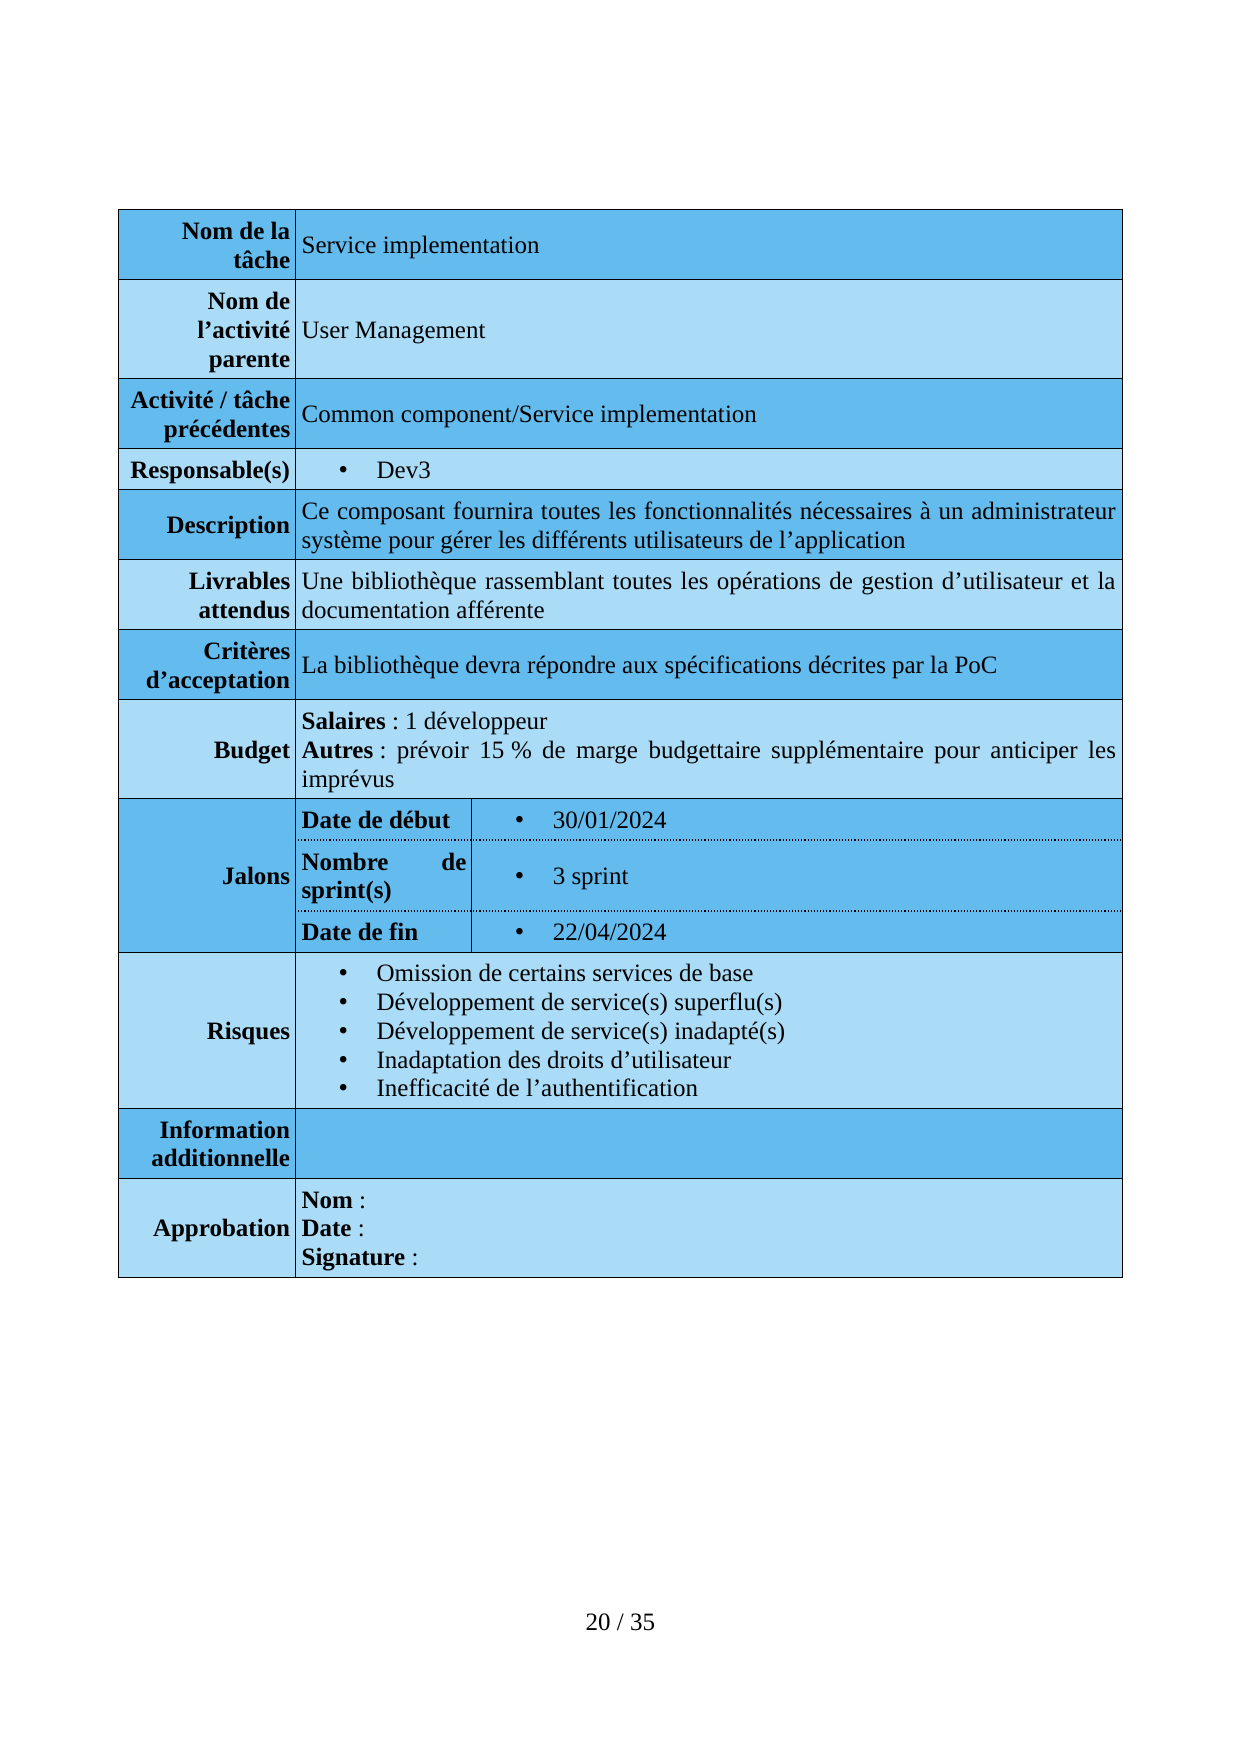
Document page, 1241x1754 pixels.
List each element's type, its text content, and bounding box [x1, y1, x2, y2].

table_cell 3 sprint [472, 839, 1122, 910]
table_cell Nom de l’activité parente [119, 280, 295, 378]
table_cell Description [119, 490, 295, 559]
table_header Service implementation [296, 210, 1122, 279]
table_cell Information additionnelle [119, 1109, 295, 1178]
table_cell Ce composant fournira toutes les fonctionnalités nécessaires à un administrateur système pour gérer les différents utilisateurs de l’application [296, 490, 1122, 559]
table_cell Budget [119, 700, 295, 798]
table_cell Livrables attendus [119, 560, 295, 629]
table_cell 22/04/2024 [472, 910, 1122, 952]
table_cell Salaires : 1 développeur Autres : prévoir 15 % de marge budgettaire supplémentaire pour anticiper les imprévus [296, 700, 1122, 798]
table_cell Jalons [119, 799, 295, 952]
table_cell Activité / tâche précédentes [119, 379, 295, 448]
table_cell Date de fin [296, 910, 471, 952]
table_cell Dev3 [296, 449, 1122, 489]
table_cell Critères d’acceptation [119, 630, 295, 699]
table_cell Approbation [119, 1179, 295, 1277]
table_cell [296, 1109, 1122, 1178]
table_cell Date de début [296, 799, 471, 839]
table_header Nom de la tâche [119, 210, 295, 279]
table_cell User Management [296, 280, 1122, 378]
table_cell 30/01/2024 [472, 799, 1122, 839]
table_cell Une bibliothèque rassemblant toutes les opérations de gestion d’utilisateur et la documentation afférente [296, 560, 1122, 629]
table_cell Nom : Date : Signature : [296, 1179, 1122, 1277]
table_cell Responsable(s) [119, 449, 295, 489]
table_cell Common component/Service implementation [296, 379, 1122, 448]
table_cell Nombre de sprint(s) [296, 839, 471, 910]
table_cell Omission de certains services de base Développement de service(s) superflu(s) Développement de service(s) inadapté(s) Inadaptation des droits d’utilisateur Inefficacité de l’authentification [296, 953, 1122, 1108]
table_cell Risques [119, 953, 295, 1108]
table_cell La bibliothèque devra répondre aux spécifications décrites par la PoC [296, 630, 1122, 699]
